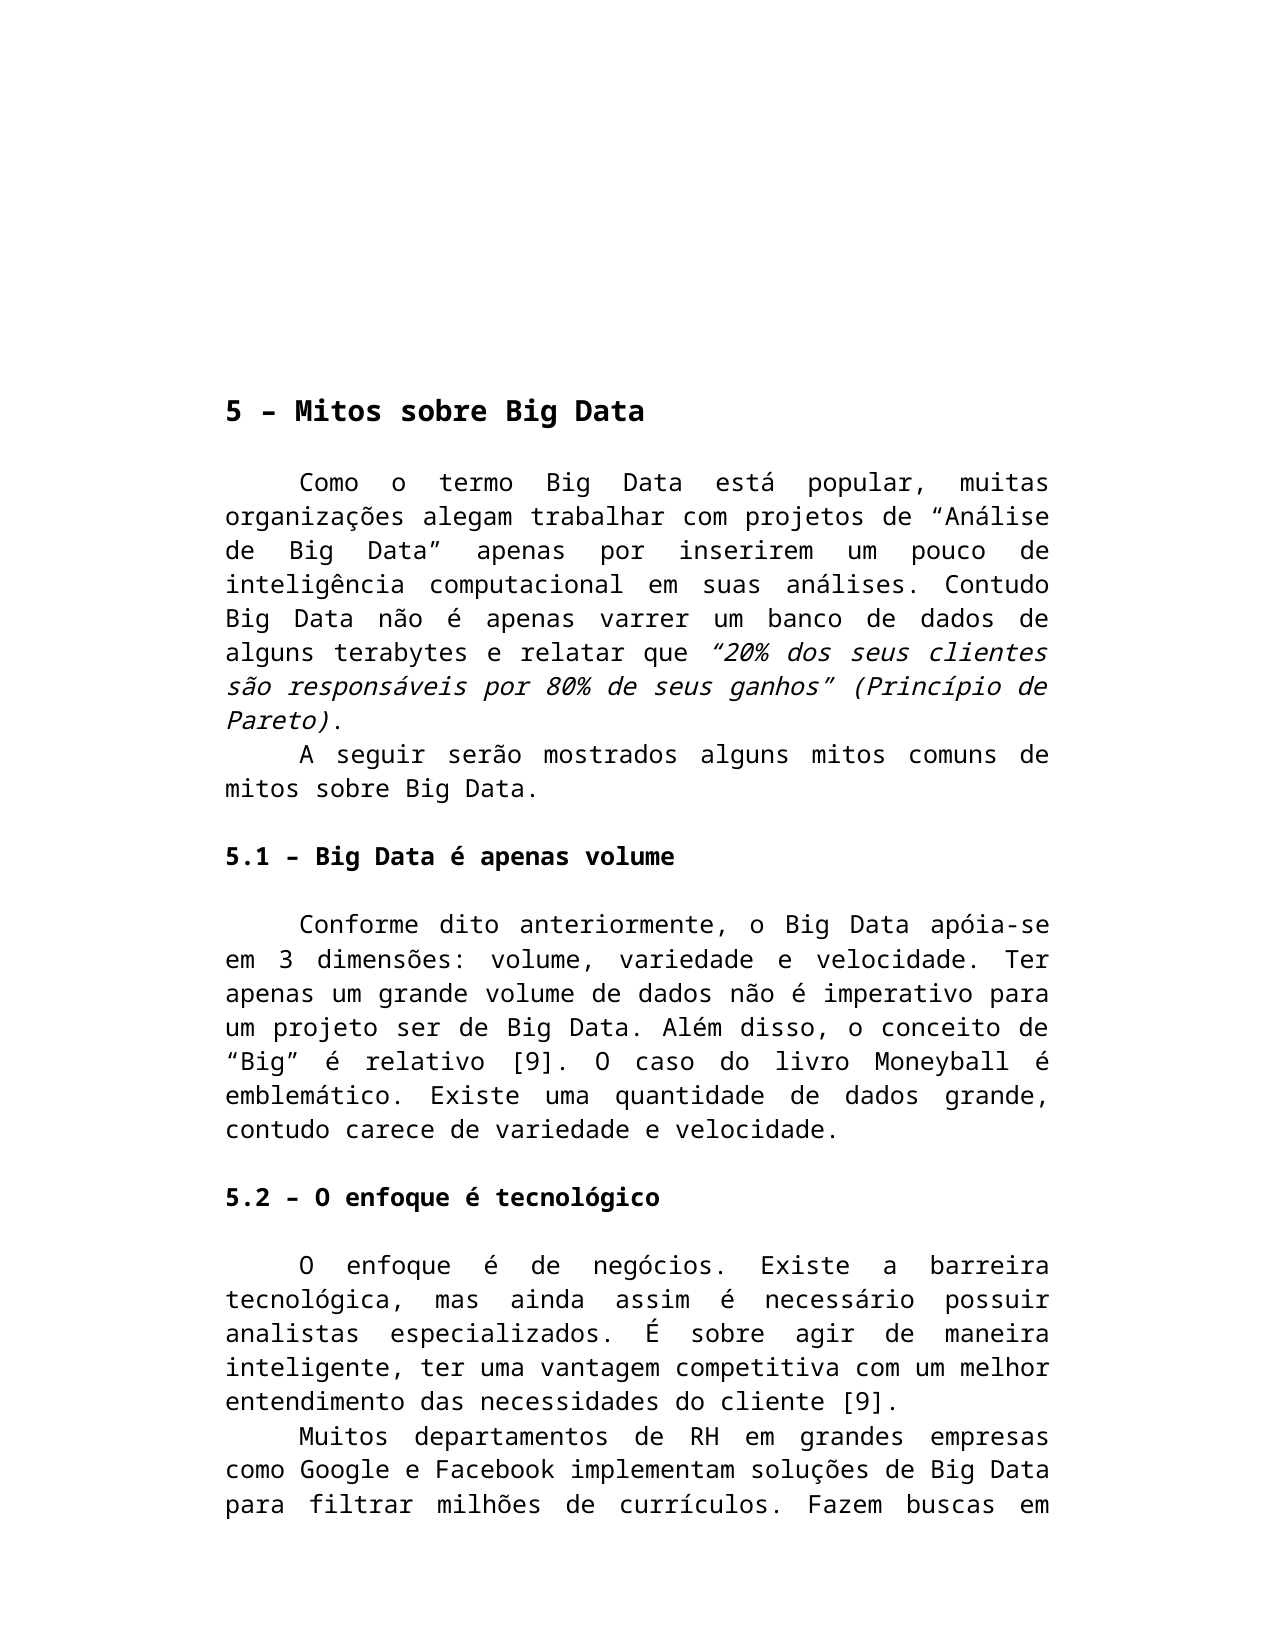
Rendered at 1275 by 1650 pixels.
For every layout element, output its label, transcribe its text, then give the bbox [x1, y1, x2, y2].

text Conforme dito anteriormente, o Big Data apóia-se em 3 dimensões: volume, variedade e velocidade. Ter apenas um grande volume de dados não é imperativo para um projeto ser de Big Data. Além disso, o conceito de “Big” é relativo [9]. O caso do livro Moneyball é emblemático. Existe uma quantidade de dados grande, contudo carece de variedade e velocidade. [225, 907, 1050, 1146]
text O enfoque é de negócios. Existe a barreira tecnológica, mas ainda assim é necessário possuir analistas especializados. É sobre agir de maneira inteligente, ter uma vantagem competitiva com um melhor entendimento das necessidades do cliente [9]. [225, 1248, 1050, 1418]
text 5.2 – O enfoque é tecnológico [225, 1180, 1050, 1214]
text 5 – Mitos sobre Big Data [225, 391, 1050, 430]
text Muitos departamentos de RH em grandes empresas como Google e Facebook implementam soluções de Big Data para filtrar milhões de currículos. Fazem buscas em [225, 1418, 1050, 1520]
text 5.1 – Big Data é apenas volume [225, 839, 1050, 873]
text A seguir serão mostrados alguns mitos comuns de mitos sobre Big Data. [225, 737, 1050, 805]
text Como o termo Big Data está popular, muitas organizações alegam trabalhar com projetos de “Análise de Big Data” apenas por inserirem um pouco de inteligência computacional em suas análises. Contudo Big Data não é apenas varrer um banco de dados de alguns terabytes e relatar que “20% dos seus clientes são responsáveis por 80% de seus ganhos” (Princípio de Pareto). [225, 464, 1050, 737]
